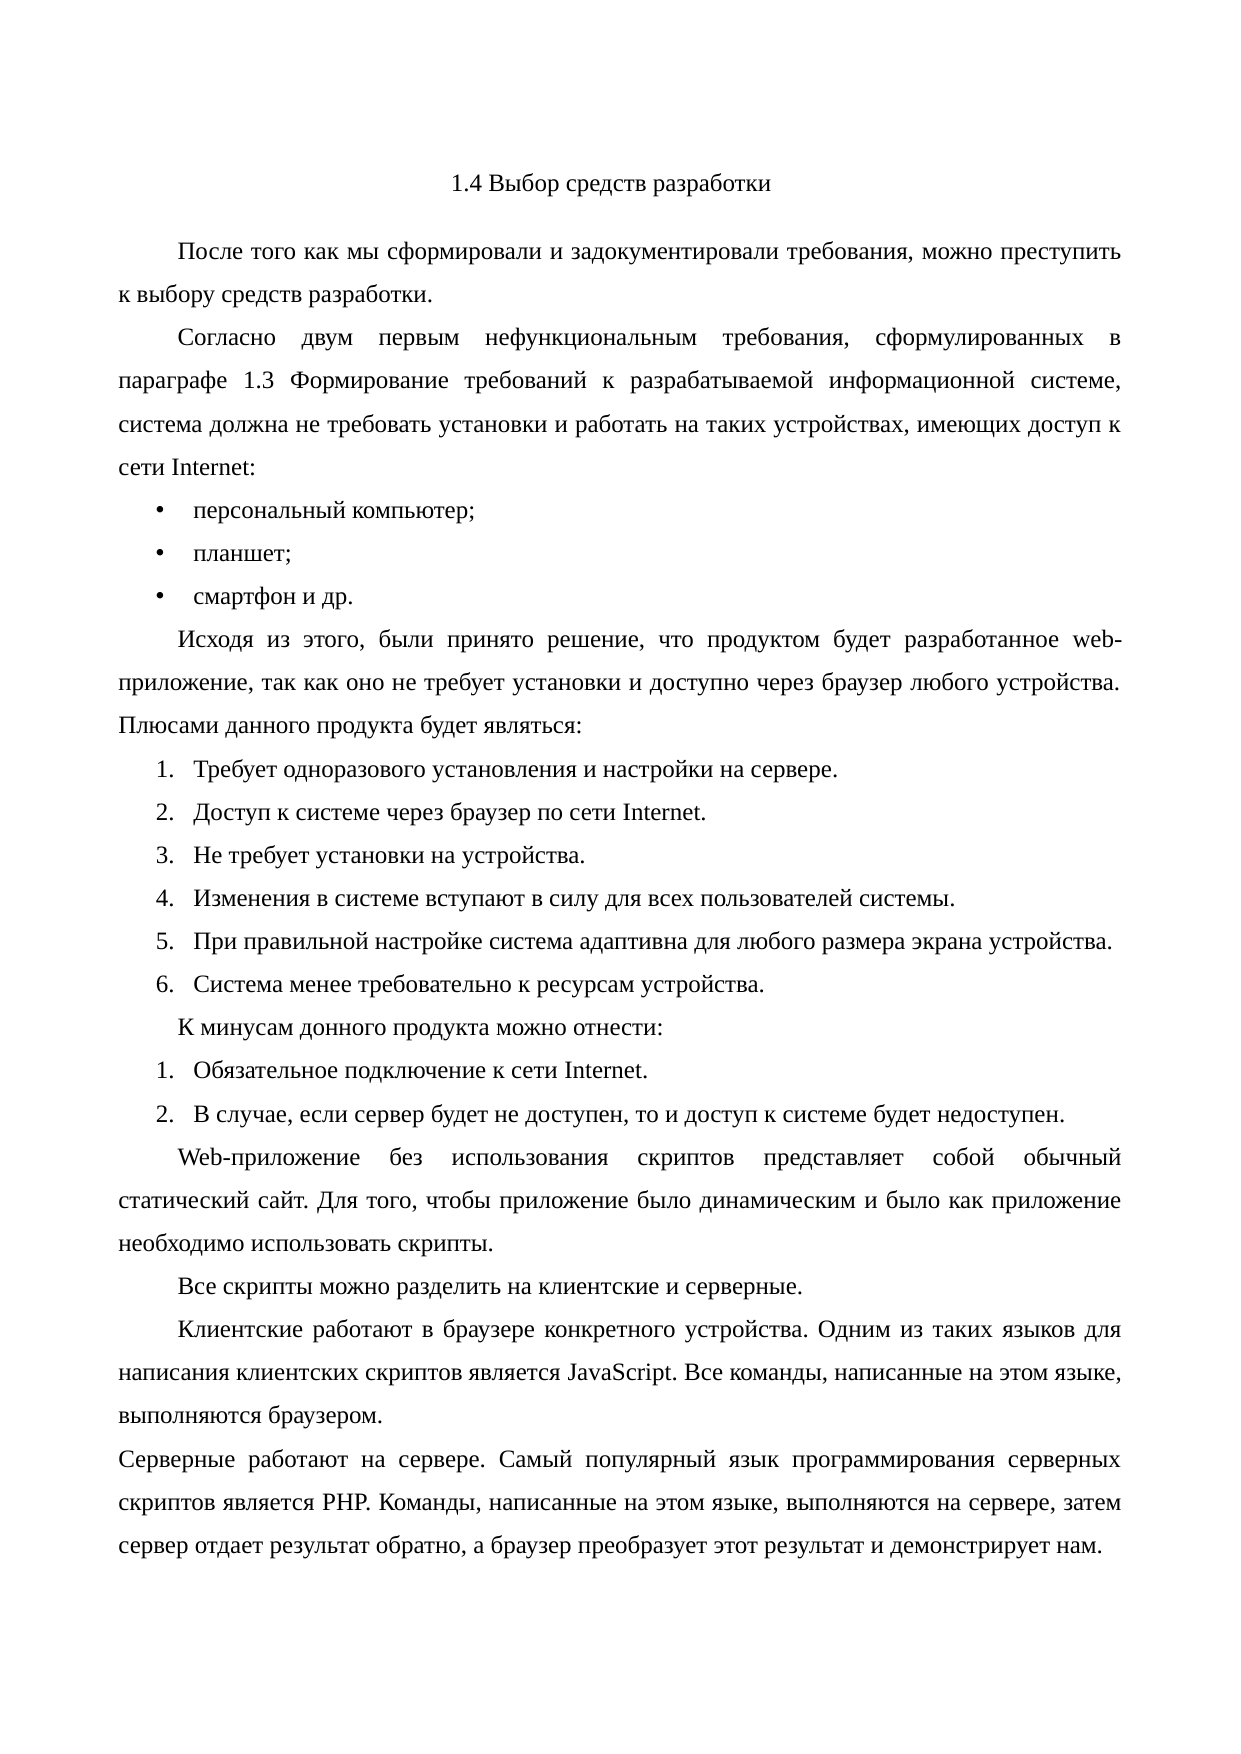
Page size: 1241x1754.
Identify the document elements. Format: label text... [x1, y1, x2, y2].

subtitle 1.4 Выбор средств разработки [118, 168, 1122, 197]
text Серверные работают на сервере. Самый популярный язык программирования серверных скриптов является PHP. Команды, написанные на этом языке, выполняются на сервере, затем сервер отдает результат обратно, а браузер преобразует этот результат и демонстрирует нам. [118, 1444, 1122, 1559]
list персональный компьютер; [156, 495, 1122, 524]
list Система менее требовательно к ресурсам устройства. [156, 969, 1122, 998]
list Доступ к системе через браузер по сети Internet. [156, 797, 1122, 826]
text Все скрипты можно разделить на клиентские и серверные. [118, 1271, 1122, 1300]
text Web-приложение без использования скриптов представляет собой обычный статический сайт. Для того, чтобы приложение было динамическим и было как приложение необходимо использовать скрипты. [118, 1142, 1122, 1257]
list Не требует установки на устройства. [156, 840, 1122, 869]
text После того как мы сформировали и задокументировали требования, можно преступить к выбору средств разработки. [118, 236, 1122, 308]
list Изменения в системе вступают в силу для всех пользователей системы. [156, 883, 1122, 912]
text Клиентские работают в браузере конкретного устройства. Одним из таких языков для написания клиентских скриптов является JavaScript. Все команды, написанные на этом языке, выполняются браузером. [118, 1314, 1122, 1429]
list Требует одноразового установления и настройки на сервере. [156, 754, 1122, 782]
text Согласно двум первым нефункциональным требования, сформулированных в параграфе 1.3 Формирование требований к разрабатываемой информационной системе, система должна не требовать установки и работать на таких устройствах, имеющих доступ к сети Internet: [118, 322, 1122, 481]
list планшет; [156, 538, 1122, 567]
list смартфон и др. [156, 581, 1122, 610]
text К минусам донного продукта можно отнести: [118, 1012, 1122, 1041]
list Обязательное подключение к сети Internet. [156, 1056, 1122, 1084]
text Исходя из этого, были принято решение, что продуктом будет разработанное web-приложение, так как оно не требует установки и доступно через браузер любого устройства. Плюсами данного продукта будет являться: [118, 624, 1122, 739]
list В случае, если сервер будет не доступен, то и доступ к системе будет недоступен. [156, 1099, 1122, 1127]
list При правильной настройке система адаптивна для любого размера экрана устройства. [156, 926, 1122, 955]
